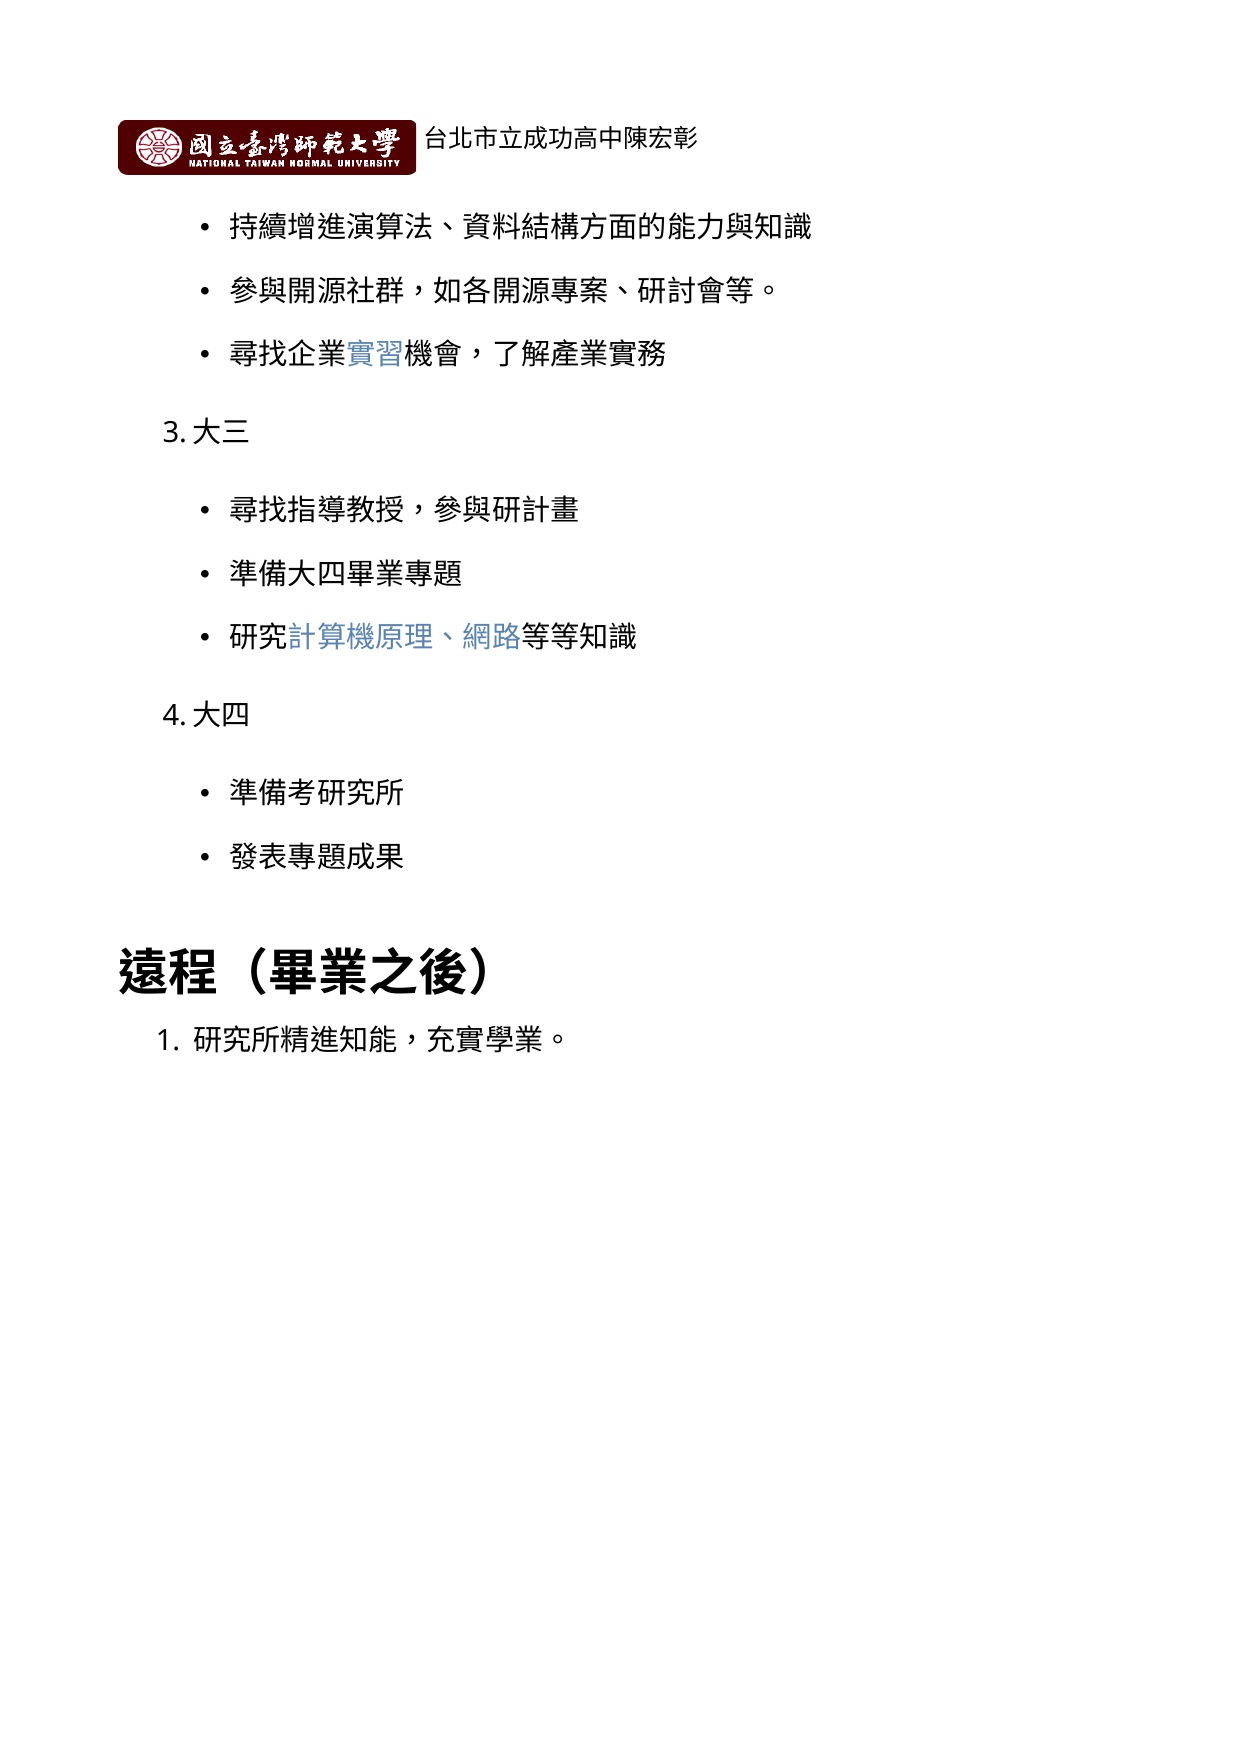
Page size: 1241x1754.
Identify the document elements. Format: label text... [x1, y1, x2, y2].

list 準備考研究所 [200, 770, 1122, 812]
list 持續增進演算法、資料結構方面的能力與知識 [200, 204, 1122, 246]
list 準備大四畢業專題 [200, 550, 1122, 592]
list 大四 [162, 692, 1122, 734]
list 研究所精進知能，充實學業。 [156, 1017, 1122, 1059]
subtitle 遠程（畢業之後） [118, 932, 1122, 1004]
list 大三 [162, 409, 1122, 451]
list 尋找企業實習機會，了解產業實務 [200, 331, 1122, 373]
picture [118, 120, 417, 175]
list 參與開源社群，如各開源專案、研討會等。 [200, 267, 1122, 309]
list 尋找指導教授，參與研計畫 [200, 487, 1122, 529]
list 研究計算機原理、網路等等知識 [200, 614, 1122, 656]
list 發表專題成果 [200, 833, 1122, 876]
